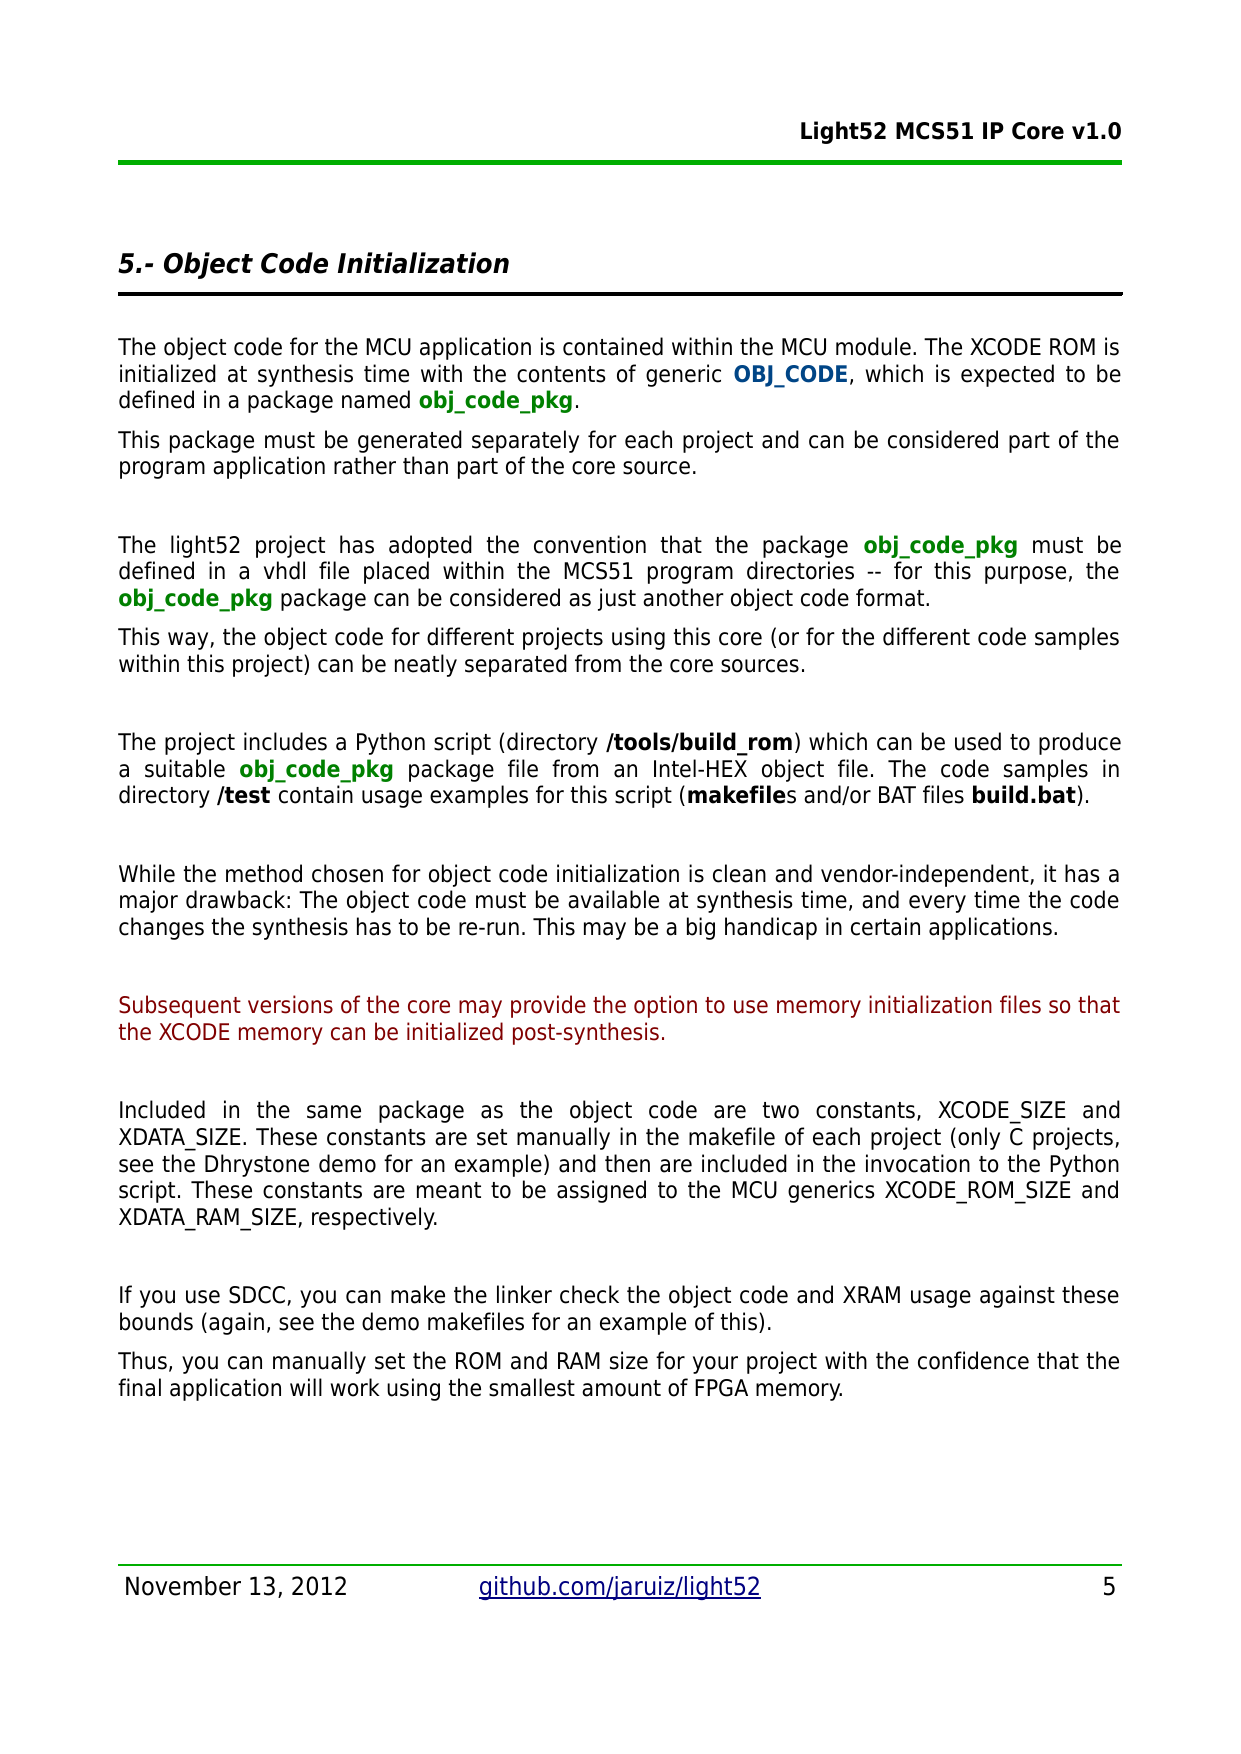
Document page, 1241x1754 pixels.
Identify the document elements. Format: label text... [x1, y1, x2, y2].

text The project includes a Python script (directory /tools/build_rom) which can be used to produce a suitable obj_code_pkg package file from an Intel-HEX object file. The code samples in directory /test contain usage examples for this script (makefiles and/or BAT files build.bat). [118, 729, 1122, 809]
text Thus, you can manually set the ROM and RAM size for your project with the confidence that the final application will work using the smallest amount of FPGA memory. [118, 1348, 1122, 1402]
text Included in the same package as the object code are two constants, XCODE_SIZE and XDATA_SIZE. These constants are set manually in the makefile of each project (only C projects, see the Dhrystone demo for an example) and then are included in the invocation to the Python script. These constants are meant to be assigned to the MCU generics XCODE_ROM_SIZE and XDATA_RAM_SIZE, respectively. [118, 1098, 1122, 1231]
text While the method chosen for object code initialization is clean and vendor-independent, it has a major drawback: The object code must be available at synthesis time, and every time the code changes the synthesis has to be re-run. This may be a big handicap in certain applications. [118, 861, 1122, 941]
text The object code for the MCU application is contained within the MCU module. The XCODE ROM is initialized at synthesis time with the contents of generic OBJ_CODE, which is expected to be defined in a package named obj_code_pkg. [118, 334, 1122, 414]
text This way, the object code for different projects using this core (or for the different code samples within this project) can be neatly separated from the core sources. [118, 624, 1122, 678]
text Subsequent versions of the core may provide the option to use memory initialization files so that the XCODE memory can be initialized post-synthesis. [118, 993, 1122, 1046]
text This package must be generated separately for each project and can be considered part of the program application rather than part of the core source. [118, 427, 1122, 480]
text The light52 project has adopted the convention that the package obj_code_pkg must be defined in a vhdl file placed within the MCS51 program directories -- for this purpose, the obj_code_pkg package can be considered as just another object code format. [118, 532, 1122, 612]
text If you use SDCC, you can make the linker check the object code and XRAM usage against these bounds (again, see the demo makefiles for an example of this). [118, 1283, 1122, 1336]
subtitle 5.- Object Code Initialization [118, 248, 1122, 279]
